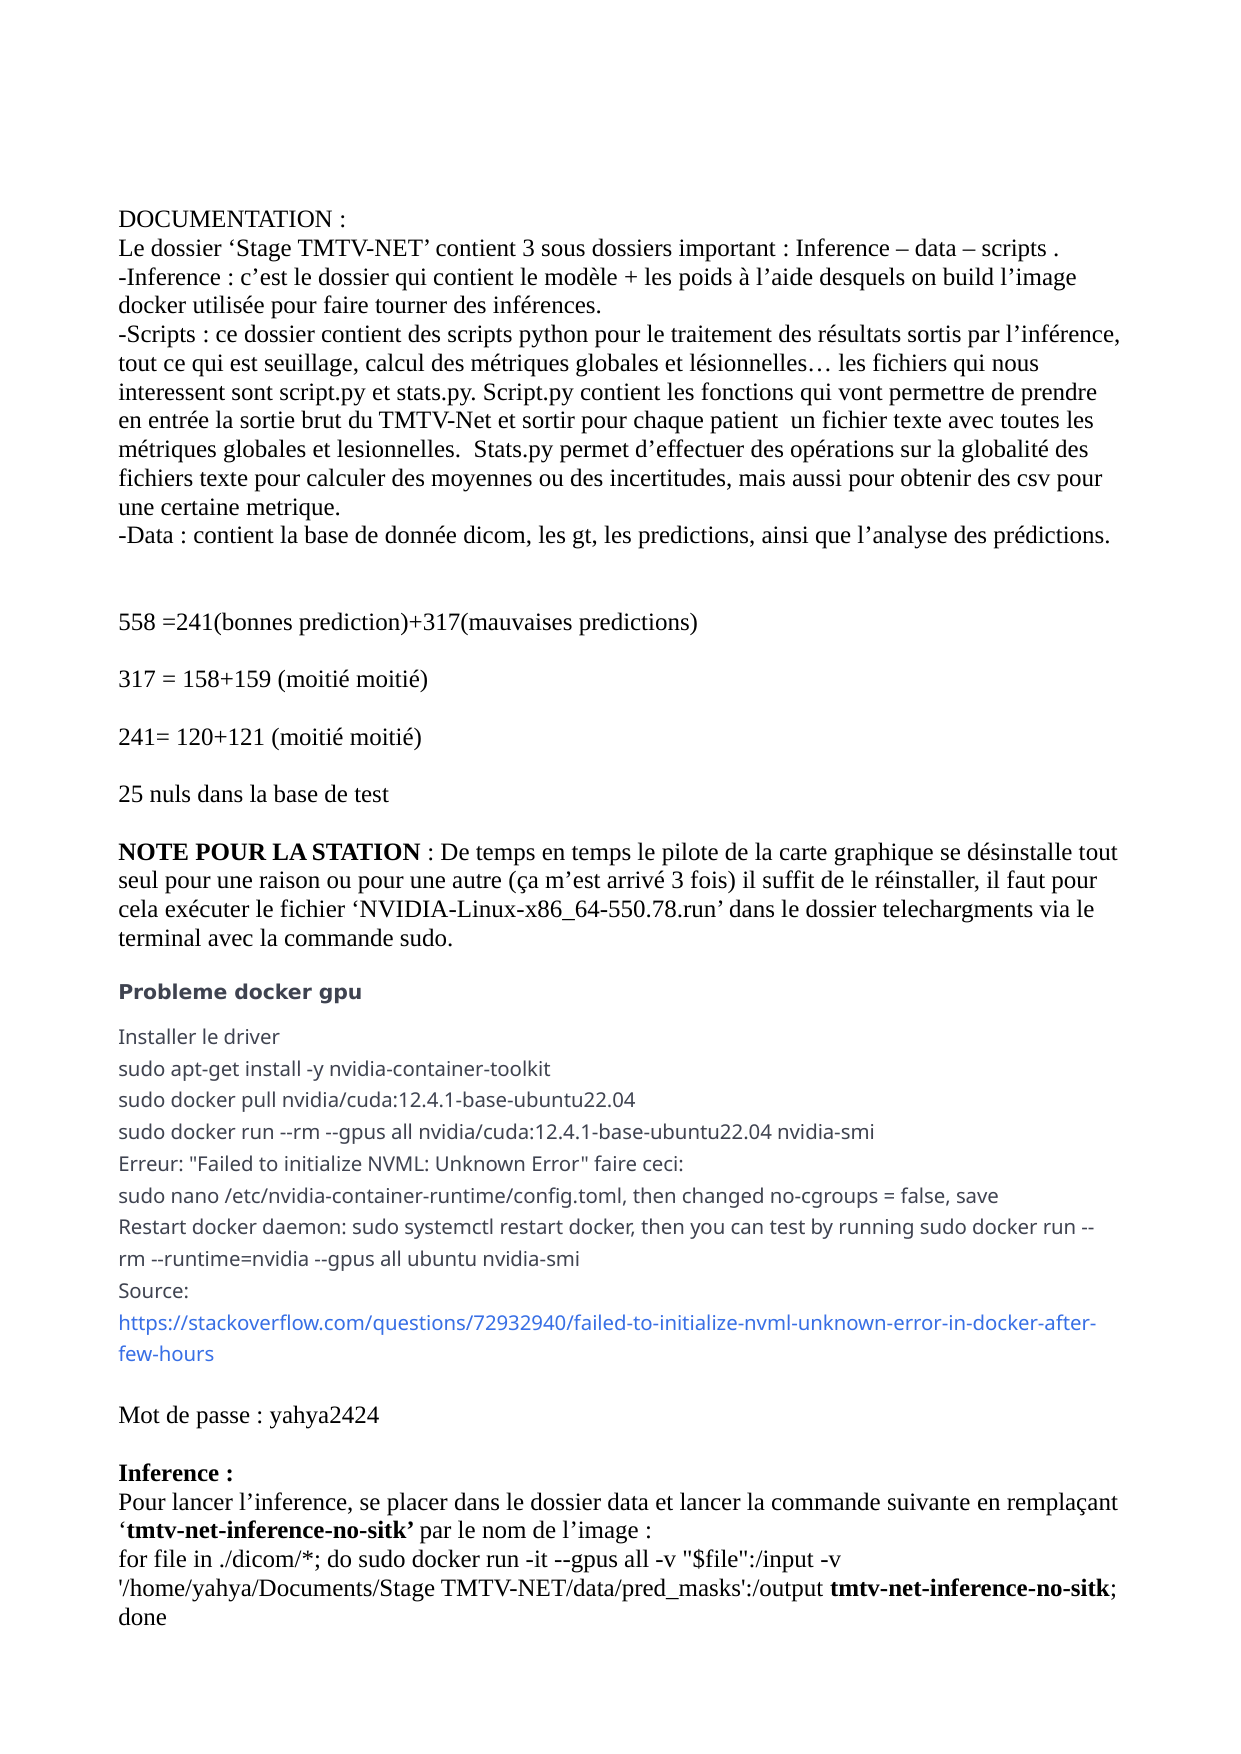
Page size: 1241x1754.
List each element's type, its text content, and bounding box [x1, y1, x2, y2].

text NOTE POUR LA STATION : De temps en temps le pilote de la carte graphique se désinstalle tout seul pour une raison ou pour une autre (ça m’est arrivé 3 fois) il suffit de le réinstaller, il faut pour cela exécuter le fichier ‘NVIDIA-Linux-x86_64-550.78.run’ dans le dossier telechargments via le terminal avec la commande sudo. [118, 837, 1122, 952]
text 25 nuls dans la base de test [118, 779, 1122, 808]
text Pour lancer l’inference, se placer dans le dossier data et lancer la commande suivante en remplaçant ‘tmtv-net-inference-no-sitk’ par le nom de l’image : [118, 1487, 1122, 1544]
text 558 =241(bonnes prediction)+317(mauvaises predictions) [118, 607, 1122, 636]
text Installer le driver sudo apt-get install -y nvidia-container-toolkit sudo docker pull nvidia/cuda:12.4.1-base-ubuntu22.04 sudo docker run --rm --gpus all nvidia/cuda:12.4.1-base-ubuntu22.04 nvidia-smi Erreur: "Failed to initialize NVML: Unknown Error" faire ceci: sudo nano /etc/nvidia-container-runtime/config.toml, then changed no-cgroups = false, save Restart docker daemon: sudo systemctl restart docker, then you can test by running sudo docker run --rm --runtime=nvidia --gpus all ubuntu nvidia-smi [118, 1022, 1122, 1272]
text -Inference : c’est le dossier qui contient le modèle + les poids à l’aide desquels on build l’image docker utilisée pour faire tourner des inférences. [118, 262, 1122, 319]
text Mot de passe : yahya2424 [118, 1401, 1122, 1429]
text Source: https://stackoverflow.com/questions/72932940/failed-to-initialize-nvml-unknown-error-in-docker-after-few-hours [118, 1277, 1122, 1368]
text -Scripts : ce dossier contient des scripts python pour le traitement des résultats sortis par l’inférence, tout ce qui est seuillage, calcul des métriques globales et lésionnelles… les fichiers qui nous interessent sont script.py et stats.py. Script.py contient les fonctions qui vont permettre de prendre en entrée la sortie brut du TMTV-Net et sortir pour chaque patient un fichier texte avec toutes les métriques globales et lesionnelles. Stats.py permet d’effectuer des opérations sur la globalité des fichiers texte pour calculer des moyennes ou des incertitudes, mais aussi pour obtenir des csv pour une certaine metrique. [118, 319, 1122, 521]
text DOCUMENTATION : [118, 204, 1122, 233]
text 317 = 158+159 (moitié moitié) [118, 664, 1122, 693]
text -Data : contient la base de donnée dicom, les gt, les predictions, ainsi que l’analyse des prédictions. [118, 521, 1122, 549]
text for file in ./dicom/*; do sudo docker run -it --gpus all -v "$file":/input -v '/home/yahya/Documents/Stage TMTV-NET/data/pred_masks':/output tmtv-net-inference-no-sitk; done [118, 1544, 1122, 1631]
text Inference : [118, 1458, 1122, 1487]
text Probleme docker gpu [118, 981, 1122, 1004]
text 241= 120+121 (moitié moitié) [118, 722, 1122, 751]
text Le dossier ‘Stage TMTV-NET’ contient 3 sous dossiers important : Inference – data – scripts . [118, 233, 1122, 262]
